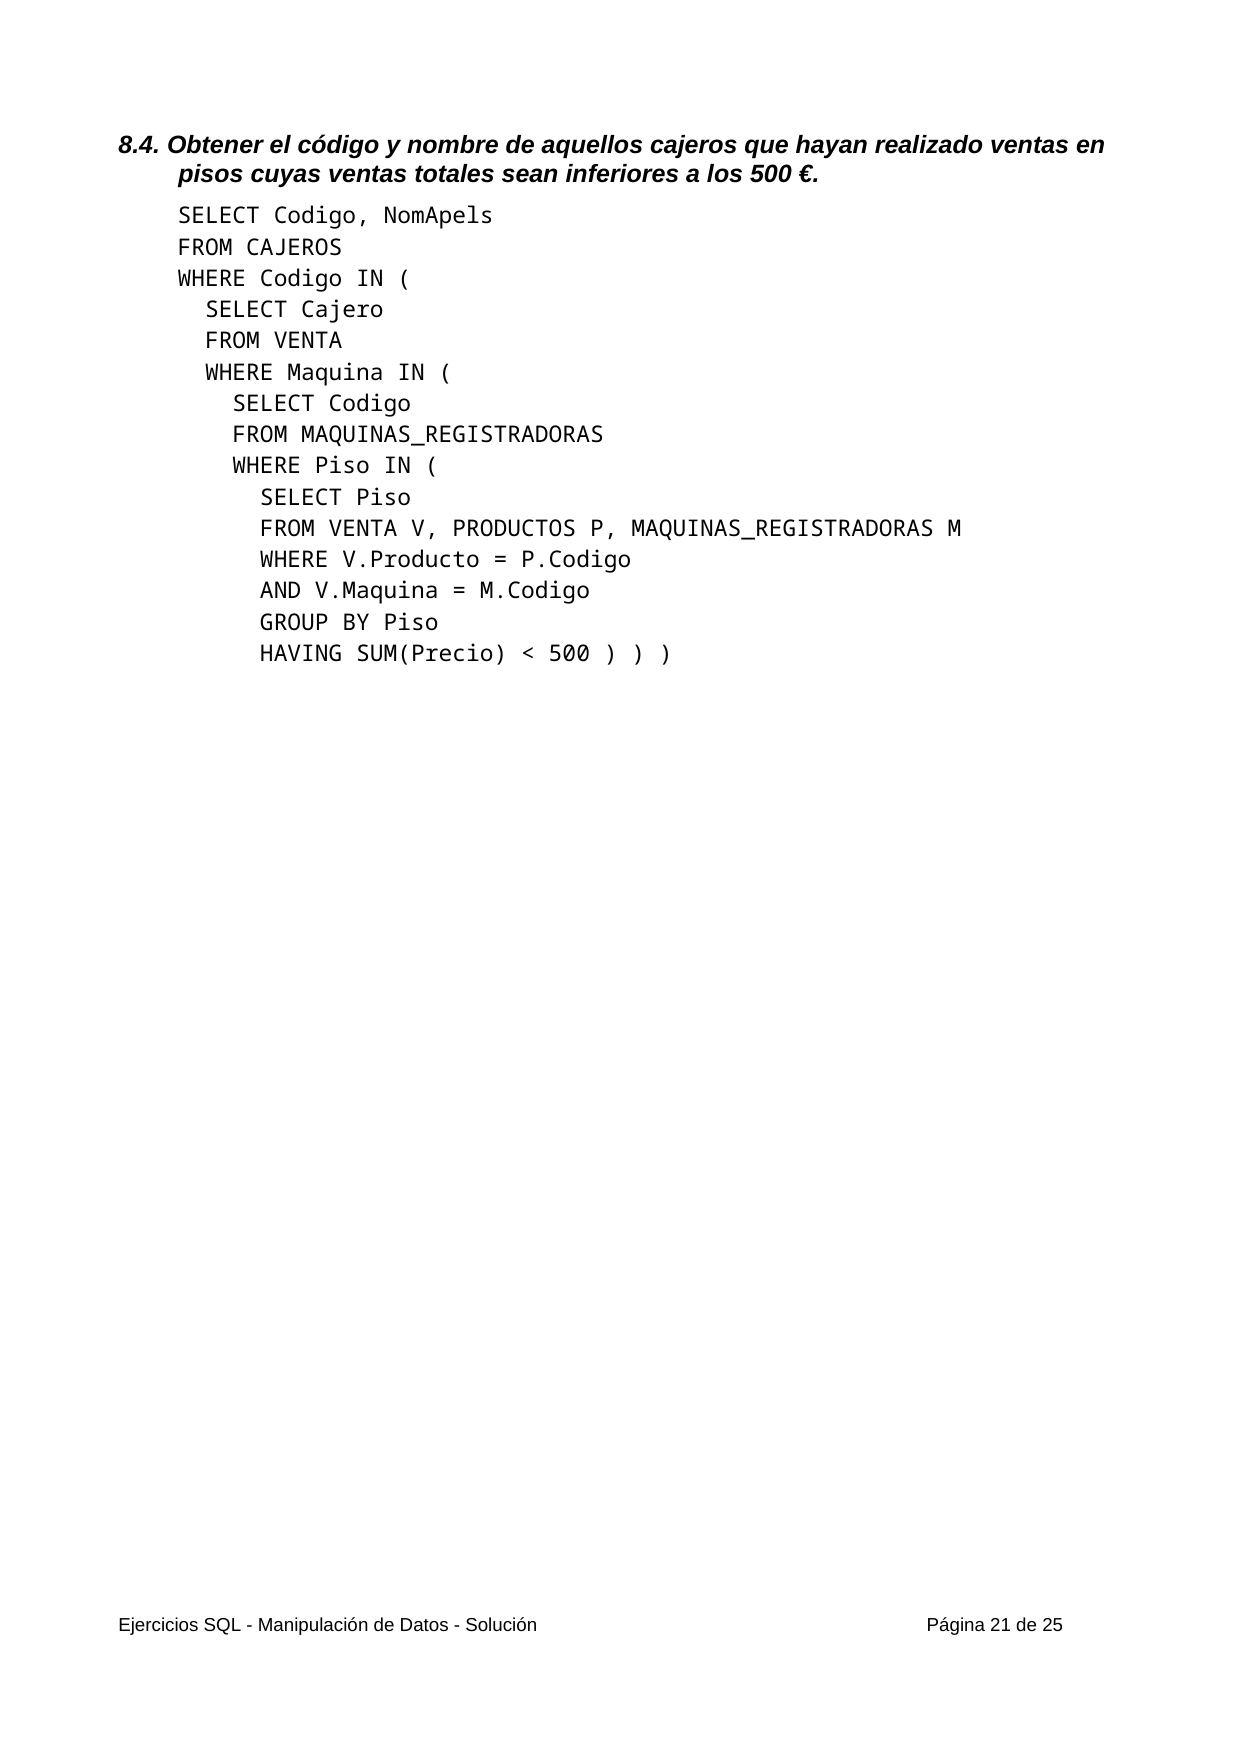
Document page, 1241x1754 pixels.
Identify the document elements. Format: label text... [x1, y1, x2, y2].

text WHERE Maquina IN ( [177, 355, 1122, 387]
text SELECT Piso [177, 480, 1122, 512]
text WHERE Codigo IN ( [177, 262, 1122, 293]
text FROM VENTA [177, 324, 1122, 355]
text FROM CAJEROS [177, 230, 1122, 262]
text AND V.Maquina = M.Codigo [177, 574, 1122, 605]
subtitle Obtener el código y nombre de aquellos cajeros que hayan realizado ventas en pisos cuyas ventas totales sean inferiores a los 500 €. [118, 130, 1122, 187]
text GROUP BY Piso [177, 605, 1122, 637]
text FROM MAQUINAS_REGISTRADORAS [177, 418, 1122, 449]
text SELECT Codigo, NomApels [177, 199, 1122, 230]
text HAVING SUM(Precio) < 500 ) ) ) [177, 637, 1122, 668]
text SELECT Cajero [177, 293, 1122, 324]
text SELECT Codigo [177, 387, 1122, 418]
text FROM VENTA V, PRODUCTOS P, MAQUINAS_REGISTRADORAS M [177, 512, 1122, 543]
text WHERE Piso IN ( [177, 449, 1122, 480]
text WHERE V.Producto = P.Codigo [177, 543, 1122, 574]
